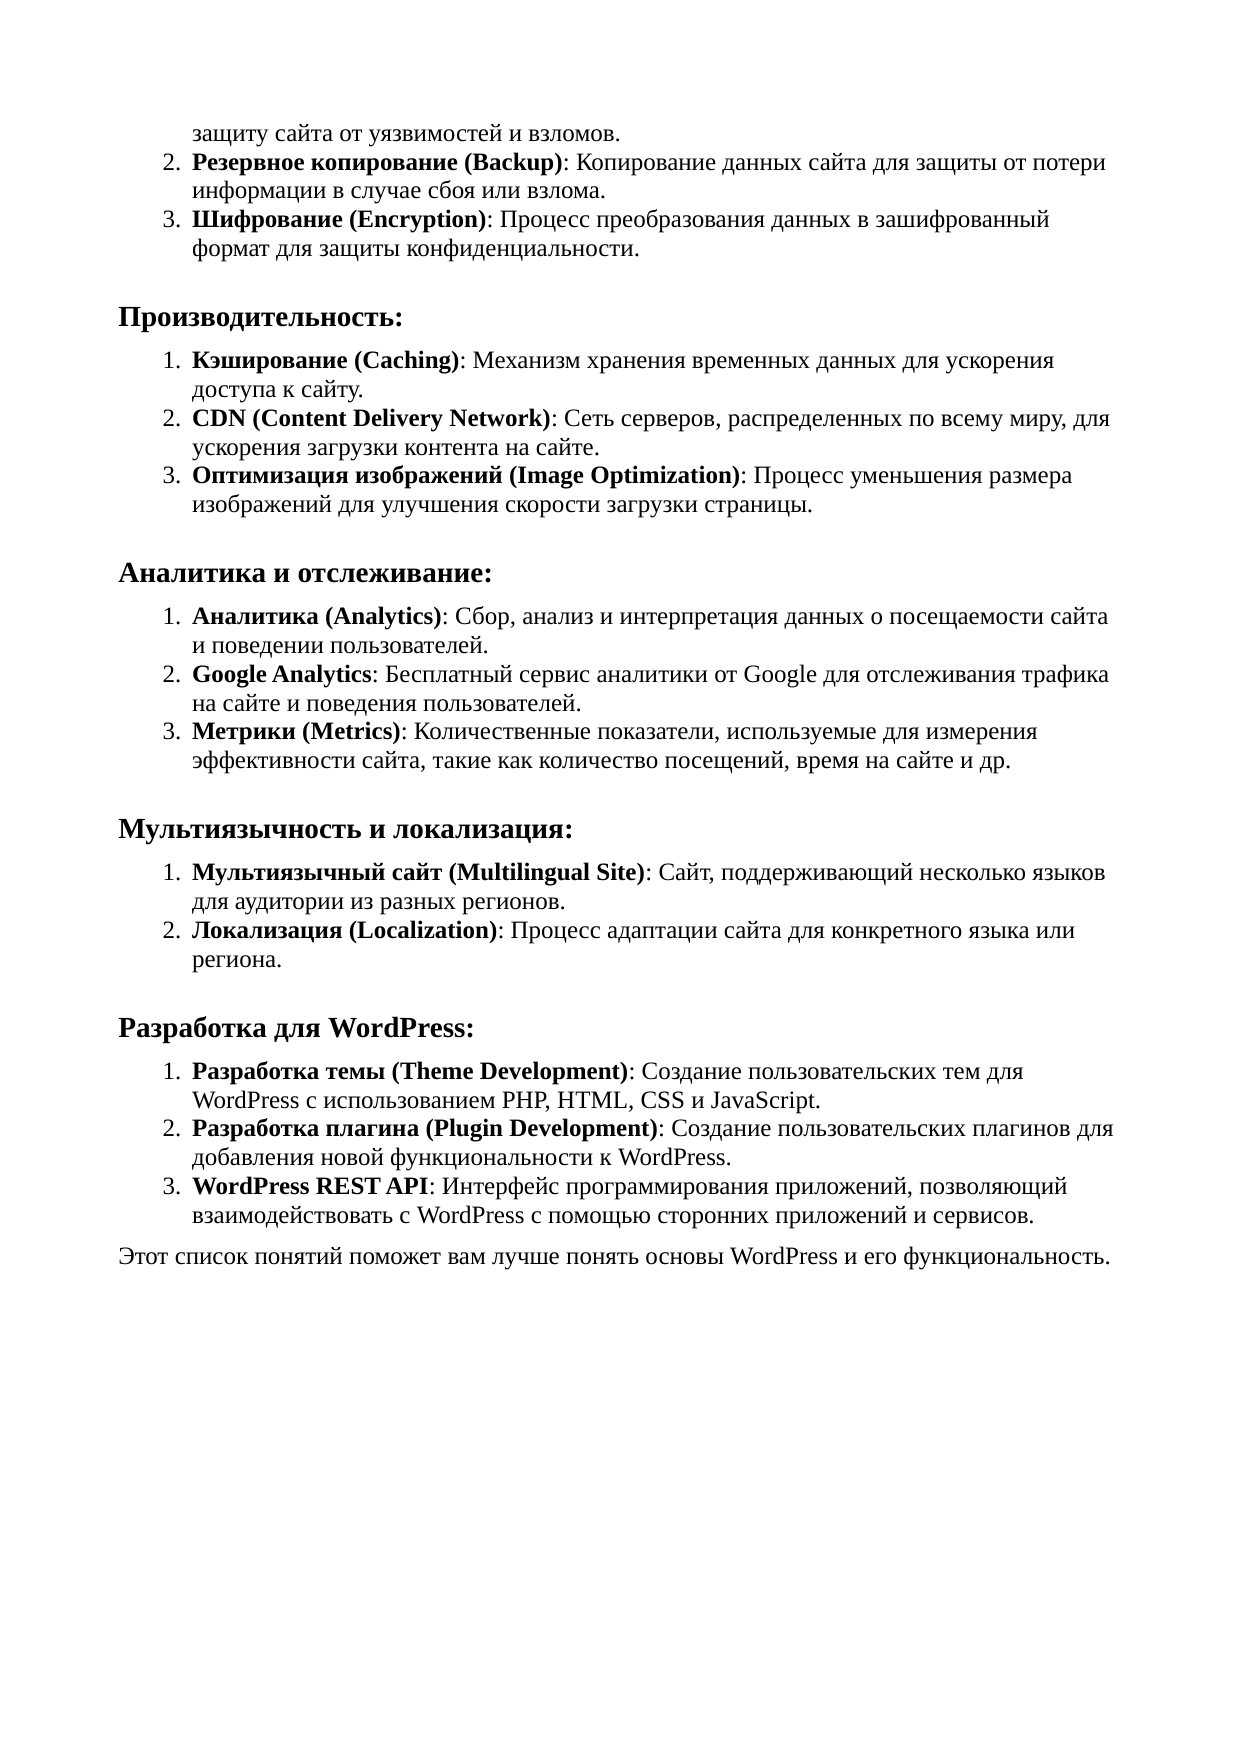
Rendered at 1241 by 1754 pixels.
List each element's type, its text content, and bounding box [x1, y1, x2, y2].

subtitle Разработка для WordPress: [118, 1010, 1122, 1043]
list Аналитика (Analytics): Сбор, анализ и интерпретация данных о посещаемости сайта и поведении пользователей. [162, 601, 1122, 659]
list Локализация (Localization): Процесс адаптации сайта для конкретного языка или региона. [162, 915, 1122, 972]
subtitle Аналитика и отслеживание: [118, 555, 1122, 589]
list Мультиязычный сайт (Multilingual Site): Сайт, поддерживающий несколько языков для аудитории из разных регионов. [162, 857, 1122, 915]
subtitle Мультиязычность и локализация: [118, 811, 1122, 845]
list Резервное копирование (Backup): Копирование данных сайта для защиты от потери информации в случае сбоя или взлома. [162, 147, 1122, 204]
list CDN (Content Delivery Network): Сеть серверов, распределенных по всему миру, для ускорения загрузки контента на сайте. [162, 403, 1122, 460]
subtitle Производительность: [118, 299, 1122, 333]
list Шифрование (Encryption): Процесс преобразования данных в зашифрованный формат для защиты конфиденциальности. [162, 204, 1122, 262]
list Google Analytics: Бесплатный сервис аналитики от Google для отслеживания трафика на сайте и поведения пользователей. [162, 659, 1122, 716]
list Метрики (Metrics): Количественные показатели, используемые для измерения эффективности сайта, такие как количество посещений, время на сайте и др. [162, 716, 1122, 774]
list Кэширование (Caching): Механизм хранения временных данных для ускорения доступа к сайту. [162, 345, 1122, 403]
list Разработка темы (Theme Development): Создание пользовательских тем для WordPress с использованием PHP, HTML, CSS и JavaScript. [162, 1056, 1122, 1113]
list WordPress REST API: Интерфейс программирования приложений, позволяющий взаимодействовать с WordPress с помощью сторонних приложений и сервисов. [162, 1171, 1122, 1228]
list защиту сайта от уязвимостей и взломов. [162, 118, 1122, 147]
list Оптимизация изображений (Image Optimization): Процесс уменьшения размера изображений для улучшения скорости загрузки страницы. [162, 460, 1122, 518]
text Этот список понятий поможет вам лучше понять основы WordPress и его функциональность. [118, 1241, 1122, 1270]
list Разработка плагина (Plugin Development): Создание пользовательских плагинов для добавления новой функциональности к WordPress. [162, 1113, 1122, 1171]
